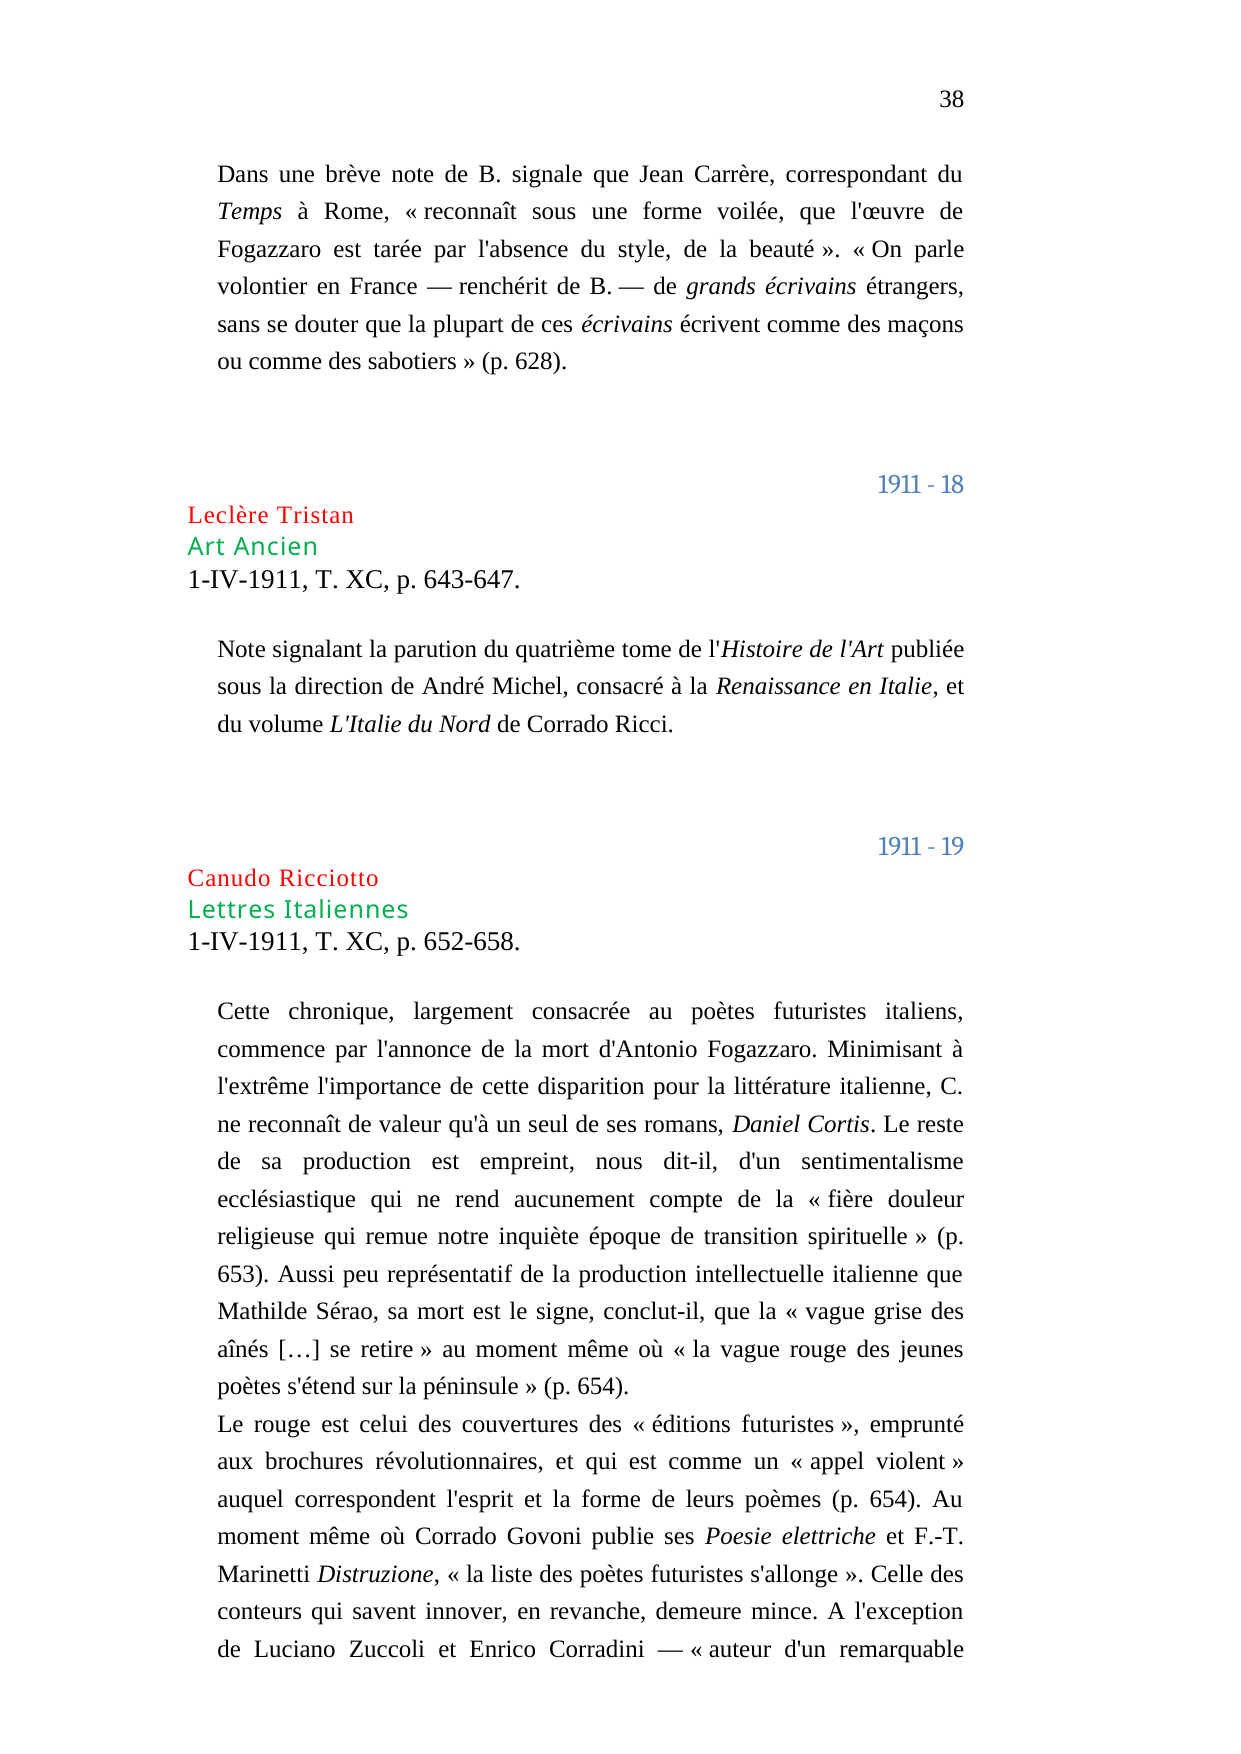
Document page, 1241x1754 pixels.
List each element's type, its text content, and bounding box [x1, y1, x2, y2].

text Dans une brève note de B. signale que Jean Carrère, correspondant du Temps à Rome, « reconnaît sous une forme voilée, que l'œuvre de Fogazzaro est tarée par l'absence du style, de la beauté ». « On parle volontier en France — renchérit de B. — de grands écrivains étrangers, sans se douter que la plupart de ces écrivains écrivent comme des maçons ou comme des sabotiers » (p. 628). [217, 150, 964, 375]
subtitle 1911 - 18 [217, 462, 964, 500]
text Leclère Tristan [187, 500, 1053, 529]
text Canudo Ricciotto [187, 863, 1053, 891]
text Le rouge est celui des couvertures des « éditions futuristes », emprunté aux brochures révolutionnaires, et qui est comme un « appel violent » auquel correspondent l'esprit et la forme de leurs poèmes (p. 654). Au moment même où Corrado Govoni publie ses Poesie elettriche et F.-T. Marinetti Distruzione, « la liste des poètes futuristes s'allonge ». Celle des conteurs qui savent innover, en revanche, demeure mince. A l'exception de Luciano Zuccoli et Enrico Corradini — « auteur d'un remarquable [217, 1400, 964, 1663]
text Art Ancien [187, 529, 1053, 563]
text Note signalant la parution du quatrième tome de l'Histoire de l'Art publiée sous la direction de André Michel, consacré à la Renaissance en Italie, et du volume L'Italie du Nord de Corrado Ricci. [217, 625, 964, 738]
text 1-IV-1911, T. XC, p. 652-658. [187, 925, 1131, 957]
text Cette chronique, largement consacrée au poètes futuristes italiens, commence par l'annonce de la mort d'Antonio Fogazzaro. Minimisant à l'extrême l'importance de cette disparition pour la littérature italienne, C. ne reconnaît de valeur qu'à un seul de ses romans, Daniel Cortis. Le reste de sa production est empreint, nous dit-il, d'un sentimentalisme ecclésiastique qui ne rend aucunement compte de la « fière douleur religieuse qui remue notre inquiète époque de transition spirituelle » (p. 653). Aussi peu représentatif de la production intellectuelle italienne que Mathilde Sérao, sa mort est le signe, conclut-il, que la « vague grise des aînés […] se retire » au moment même où « la vague rouge des jeunes poètes s'étend sur la péninsule » (p. 654). [217, 988, 964, 1400]
subtitle 1911 - 19 [217, 825, 964, 863]
text 1-IV-1911, T. XC, p. 643-647. [187, 563, 1131, 594]
text Lettres Italiennes [187, 891, 1053, 925]
